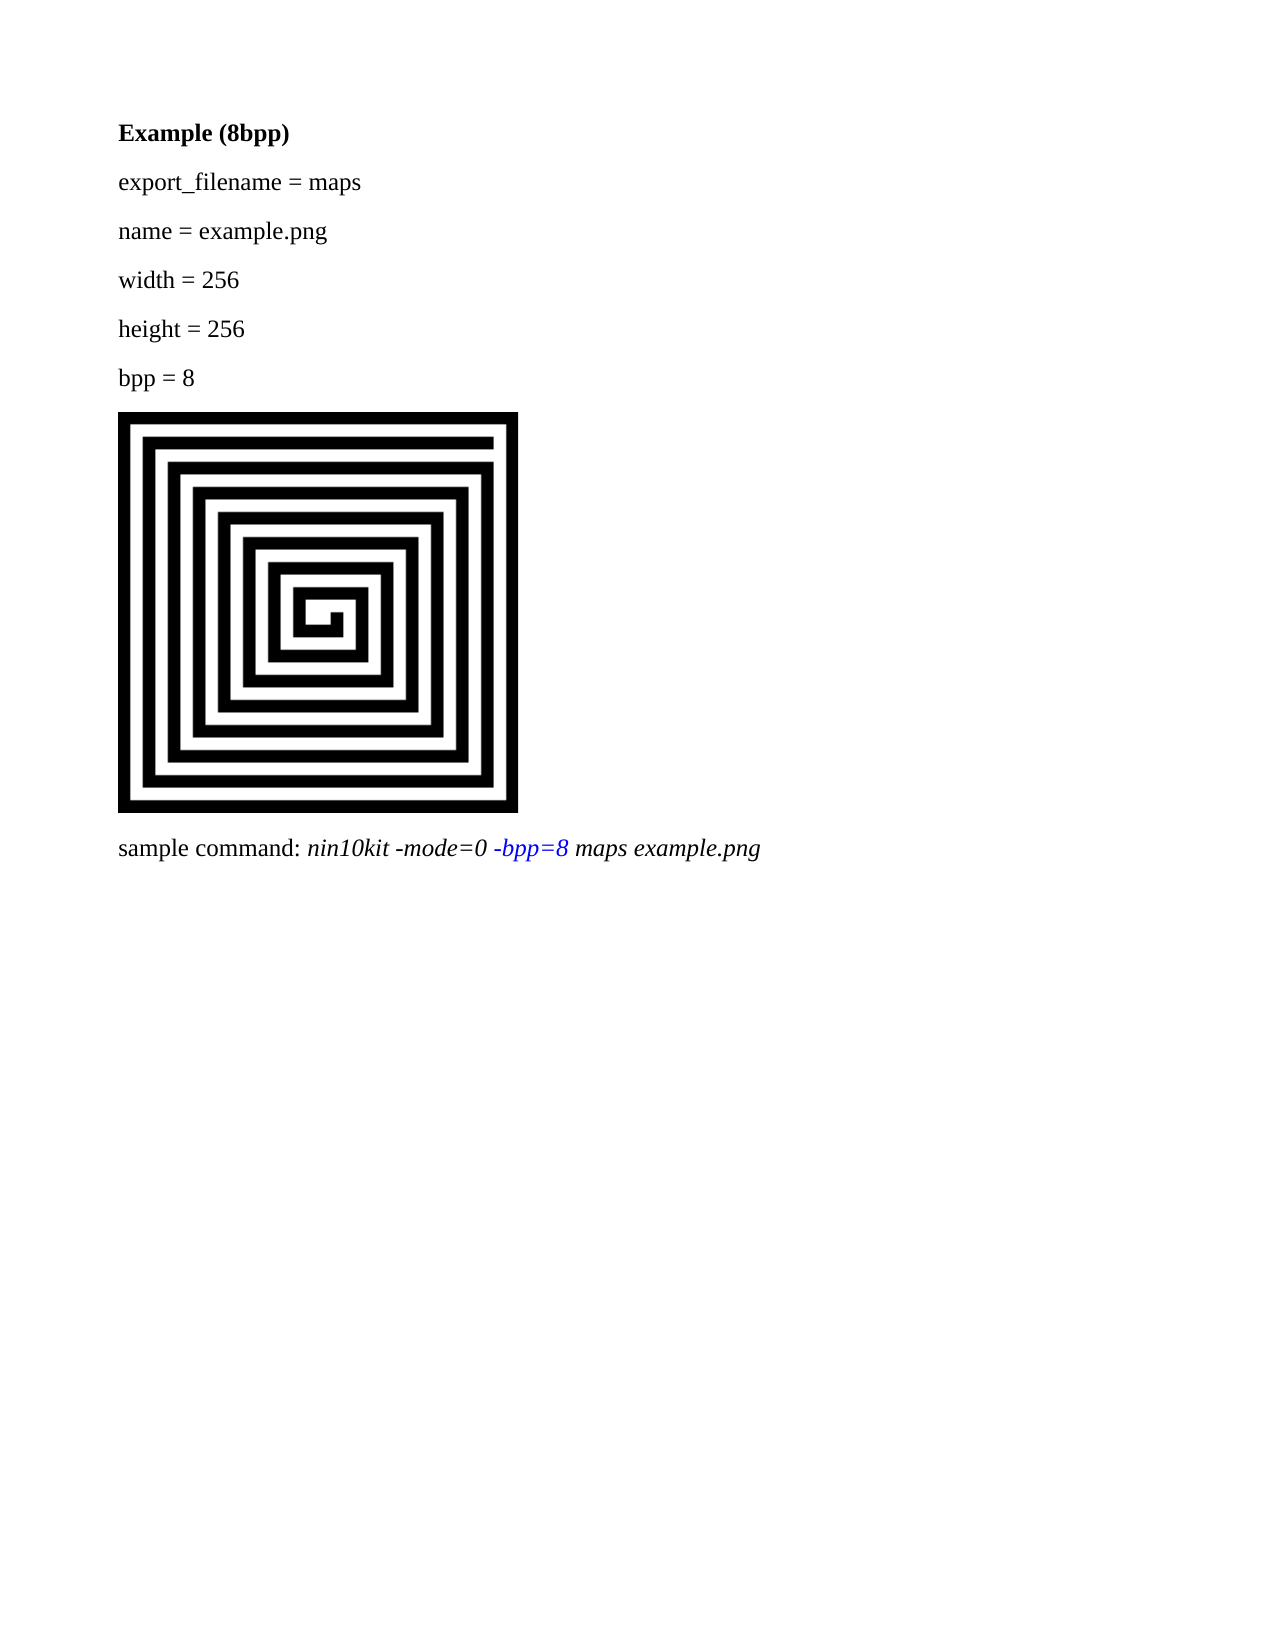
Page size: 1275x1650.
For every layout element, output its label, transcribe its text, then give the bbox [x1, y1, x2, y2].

text sample command: nin10kit -mode=0 -bpp=8 maps example.png [118, 833, 1157, 861]
picture [118, 412, 519, 813]
text Example (8bpp) [118, 118, 1157, 147]
text export_filename = maps [118, 167, 1157, 196]
text height = 256 [118, 314, 1157, 343]
text name = example.png [118, 216, 1157, 245]
text bpp = 8 [118, 363, 1157, 392]
text width = 256 [118, 265, 1157, 294]
